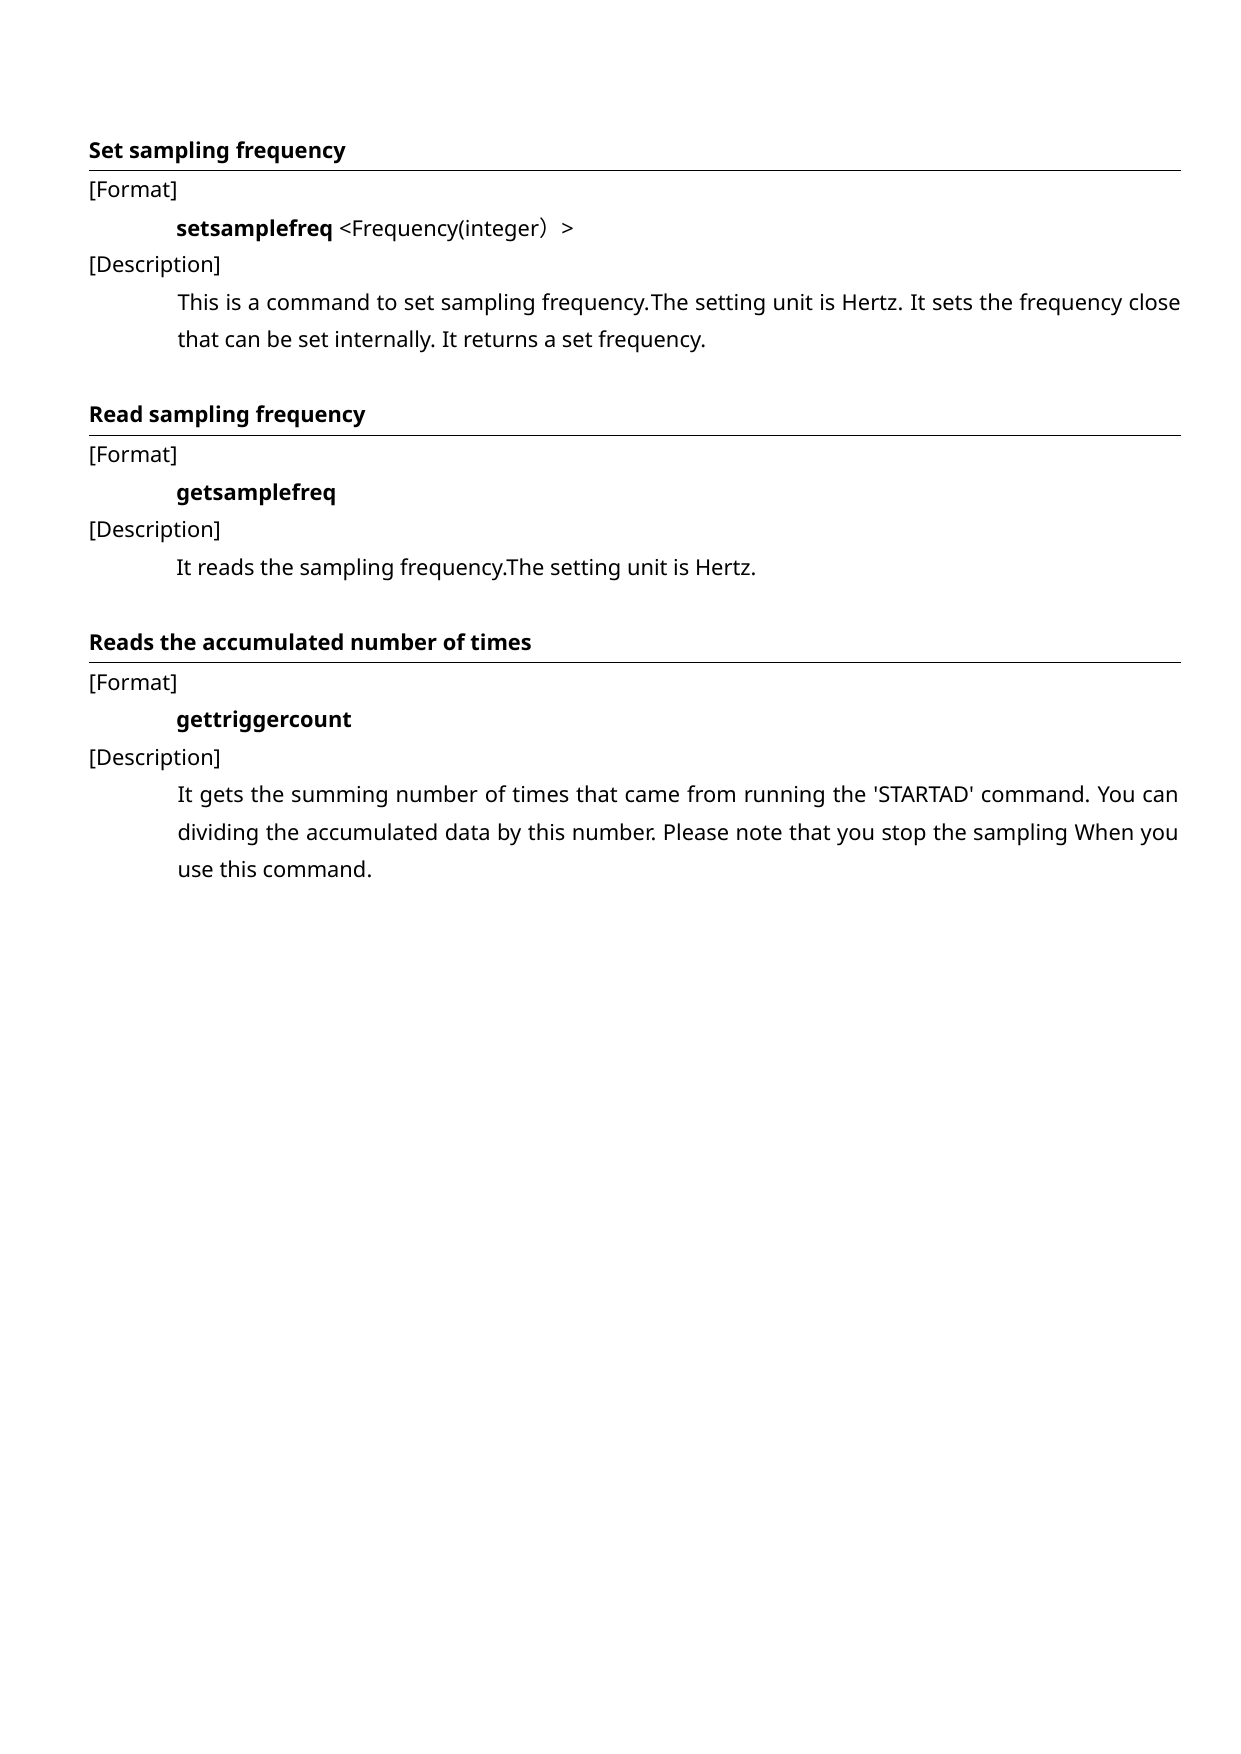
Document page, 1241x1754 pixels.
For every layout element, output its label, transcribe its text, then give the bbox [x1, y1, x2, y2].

text This is a command to set sampling frequency.The setting unit is Hertz. It sets the frequency close that can be set internally. It returns a set frequency. [89, 283, 1181, 358]
text [Format] [89, 171, 1181, 208]
text gettriggercount [89, 700, 1181, 738]
title Reads the accumulated number of times [89, 623, 1181, 662]
title Set sampling frequency [89, 131, 1181, 170]
title Read sampling frequency [89, 396, 1181, 435]
text It gets the summing number of times that came from running the 'STARTAD' command. You can dividing the accumulated data by this number. Please note that you stop the sampling When you use this command. [89, 775, 1181, 888]
text [Description] [89, 738, 1181, 775]
text [Format] [89, 436, 1181, 473]
text [Description] [89, 246, 1181, 283]
text getsamplefreq [89, 473, 1181, 510]
text [Format] [89, 663, 1181, 700]
text It reads the sampling frequency.The setting unit is Hertz. [89, 548, 1181, 585]
text setsamplefreq <Frequency(integer）> [89, 208, 1181, 246]
text [Description] [89, 510, 1181, 548]
